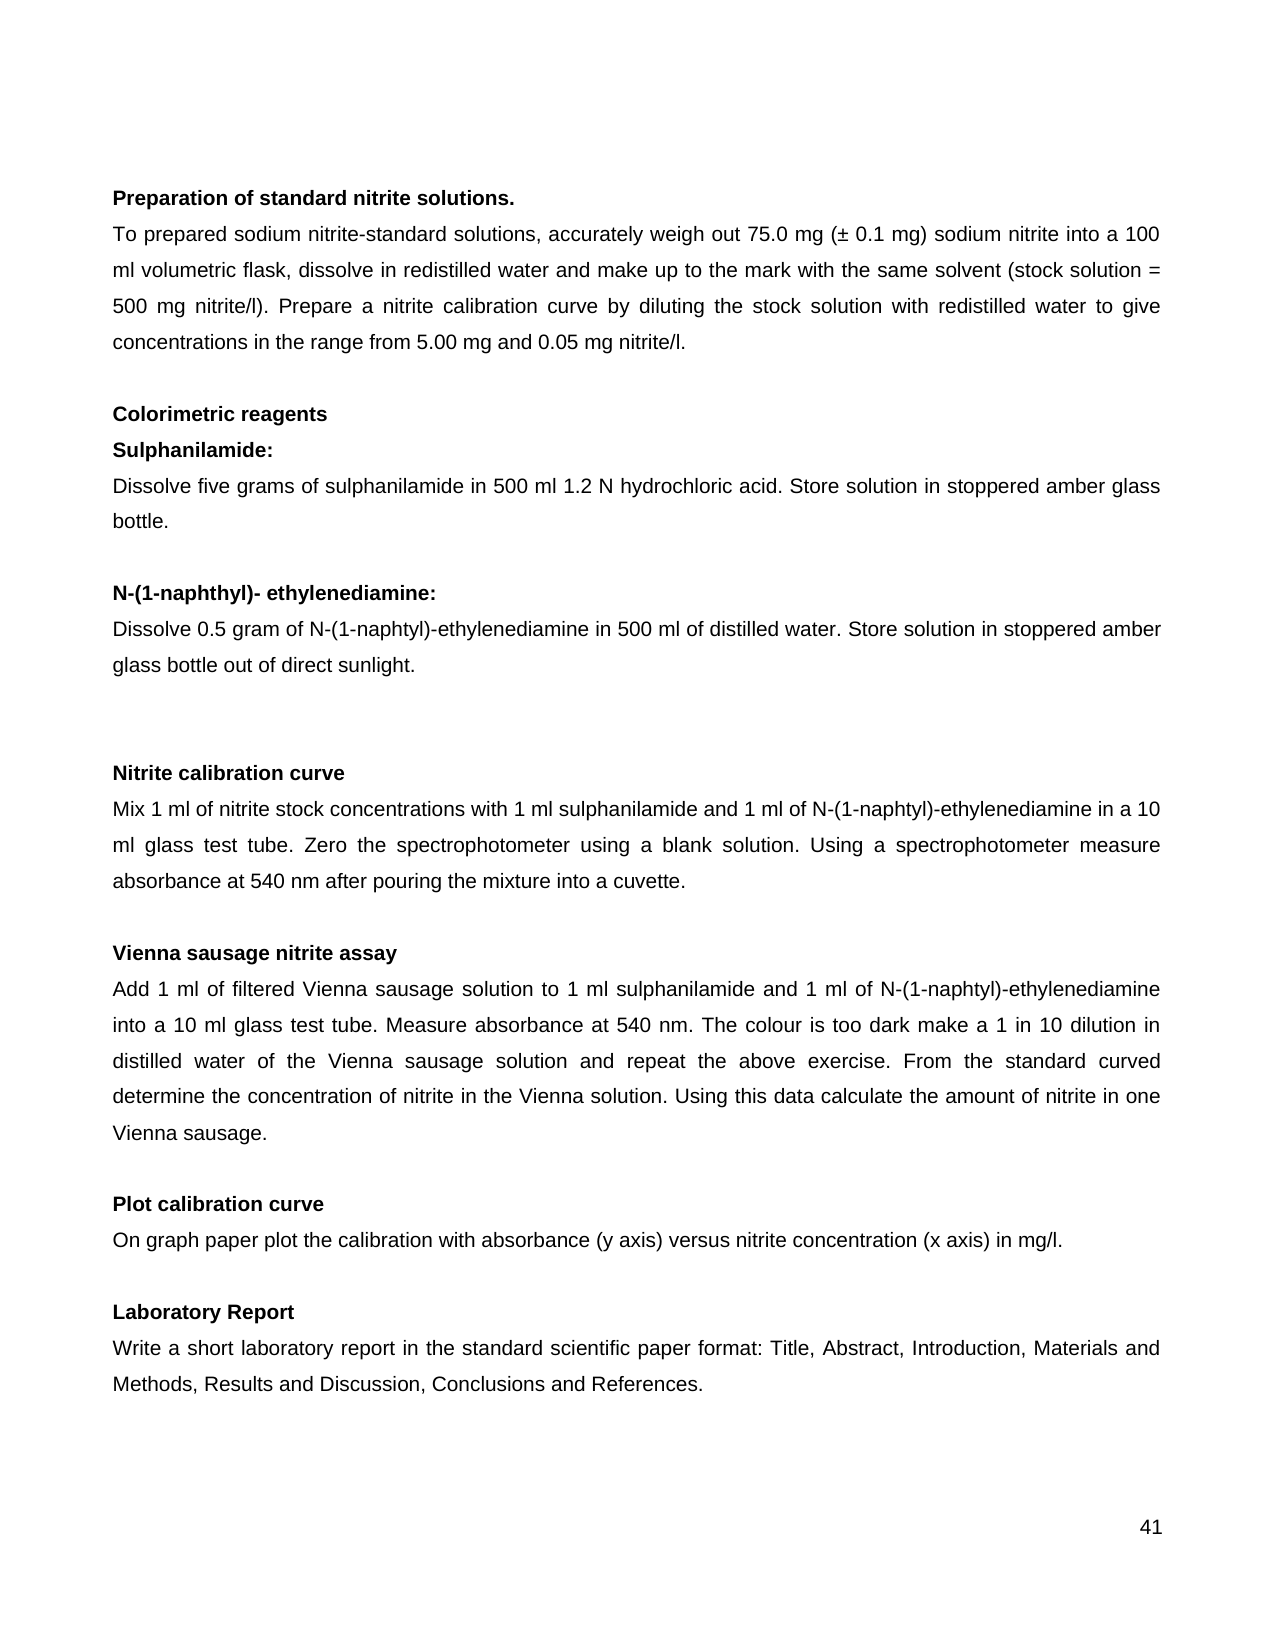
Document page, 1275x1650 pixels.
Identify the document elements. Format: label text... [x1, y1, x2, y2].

text Laboratory Report [112, 1300, 1162, 1324]
text Mix 1 ml of nitrite stock concentrations with 1 ml sulphanilamide and 1 ml of N-(1-naphtyl)-ethylenediamine in a 10 ml glass test tube. Zero the spectrophotometer using a blank solution. Using a spectrophotometer measure absorbance at 540 nm after pouring the mixture into a cuvette. [112, 797, 1162, 893]
text Sulphanilamide: [112, 437, 1162, 461]
text Dissolve five grams of sulphanilamide in 500 ml 1.2 N hydrochloric acid. Store solution in stoppered amber glass bottle. [112, 473, 1162, 533]
text Preparation of standard nitrite solutions. [112, 186, 1162, 210]
text Add 1 ml of filtered Vienna sausage solution to 1 ml sulphanilamide and 1 ml of N-(1-naphtyl)-ethylenediamine into a 10 ml glass test tube. Measure absorbance at 540 nm. The colour is too dark make a 1 in 10 dilution in distilled water of the Vienna sausage solution and repeat the above exercise. From the standard curved determine the concentration of nitrite in the Vienna solution. Using this data calculate the amount of nitrite in one Vienna sausage. [112, 977, 1162, 1144]
text Dissolve 0.5 gram of N-(1-naphtyl)-ethylenediamine in 500 ml of distilled water. Store solution in stoppered amber glass bottle out of direct sunlight. [112, 617, 1162, 677]
text N-(1-naphthyl)- ethylenediamine: [112, 581, 1162, 605]
text Plot calibration curve [112, 1192, 1162, 1216]
text Colorimetric reagents [112, 402, 1162, 426]
text On graph paper plot the calibration with absorbance (y axis) versus nitrite concentration (x axis) in mg/l. [112, 1228, 1162, 1252]
text Write a short laboratory report in the standard scientific paper format: Title, Abstract, Introduction, Materials and Methods, Results and Discussion, Conclusions and References. [112, 1336, 1162, 1396]
text Nitrite calibration curve [112, 761, 1162, 785]
text To prepared sodium nitrite-standard solutions, accurately weigh out 75.0 mg (± 0.1 mg) sodium nitrite into a 100 ml volumetric flask, dissolve in redistilled water and make up to the mark with the same solvent (stock solution = 500 mg nitrite/l). Prepare a nitrite calibration curve by diluting the stock solution with redistilled water to give concentrations in the range from 5.00 mg and 0.05 mg nitrite/l. [112, 222, 1162, 354]
text Vienna sausage nitrite assay [112, 941, 1162, 964]
